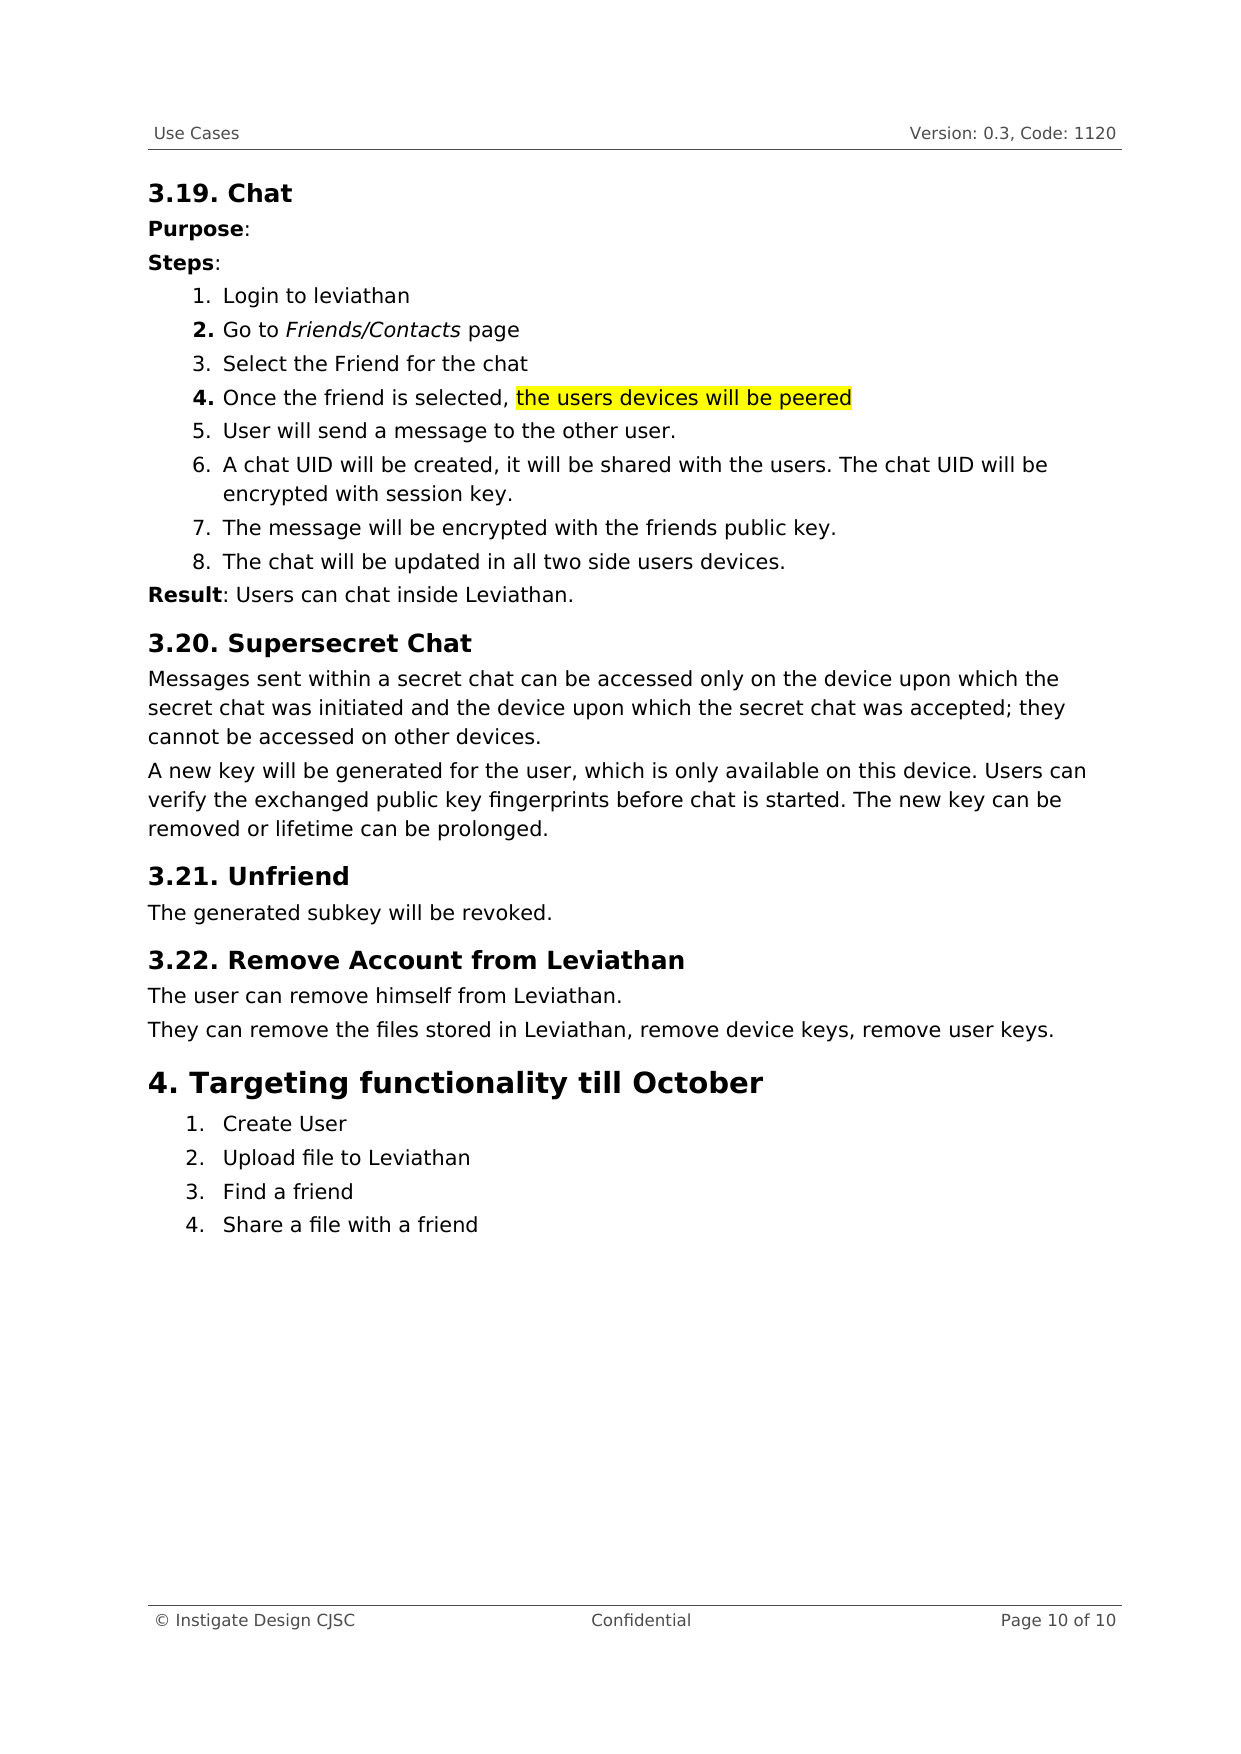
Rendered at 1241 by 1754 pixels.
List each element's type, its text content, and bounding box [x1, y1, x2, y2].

text Result: Users can chat inside Leviathan. [148, 583, 1122, 608]
list Select the Friend for the chat [185, 352, 1122, 376]
subtitle Unfriend [148, 863, 1122, 892]
text The generated subkey will be revoked. [148, 901, 1122, 925]
text Messages sent within a secret chat can be accessed only on the device upon which the secret chat was initiated and the device upon which the secret chat was accepted; they cannot be accessed on other devices. [148, 667, 1122, 749]
list The message will be encrypted with the friends public key. [185, 516, 1122, 540]
list Upload file to Leviathan [185, 1146, 1122, 1170]
list Find a friend [185, 1180, 1122, 1204]
text The user can remove himself from Leviathan. [148, 984, 1122, 1008]
list Once the friend is selected, the users devices will be peered [185, 386, 1122, 410]
list A chat UID will be created, it will be shared with the users. The chat UID will be encrypted with session key. [185, 453, 1122, 507]
list Login to leviathan [185, 284, 1122, 309]
list Create User [185, 1112, 1122, 1136]
list User will send a message to the other user. [185, 419, 1122, 444]
list Go to Friends/Contacts page [185, 318, 1122, 342]
list Share a file with a friend [185, 1213, 1122, 1238]
text They can remove the files stored in Leviathan, remove device keys, remove user keys. [148, 1018, 1122, 1042]
text Purpose: [148, 217, 1122, 241]
subtitle Targeting functionality till October [148, 1066, 1122, 1100]
text A new key will be generated for the user, which is only available on this device. Users can verify the exchanged public key fingerprints before chat is started. The new key can be removed or lifetime can be prolonged. [148, 759, 1122, 841]
subtitle Supersecret Chat [148, 629, 1122, 658]
subtitle Chat [148, 179, 1122, 208]
subtitle Remove Account from Leviathan [148, 946, 1122, 975]
list The chat will be updated in all two side users devices. [185, 550, 1122, 574]
text Steps: [148, 251, 1122, 275]
